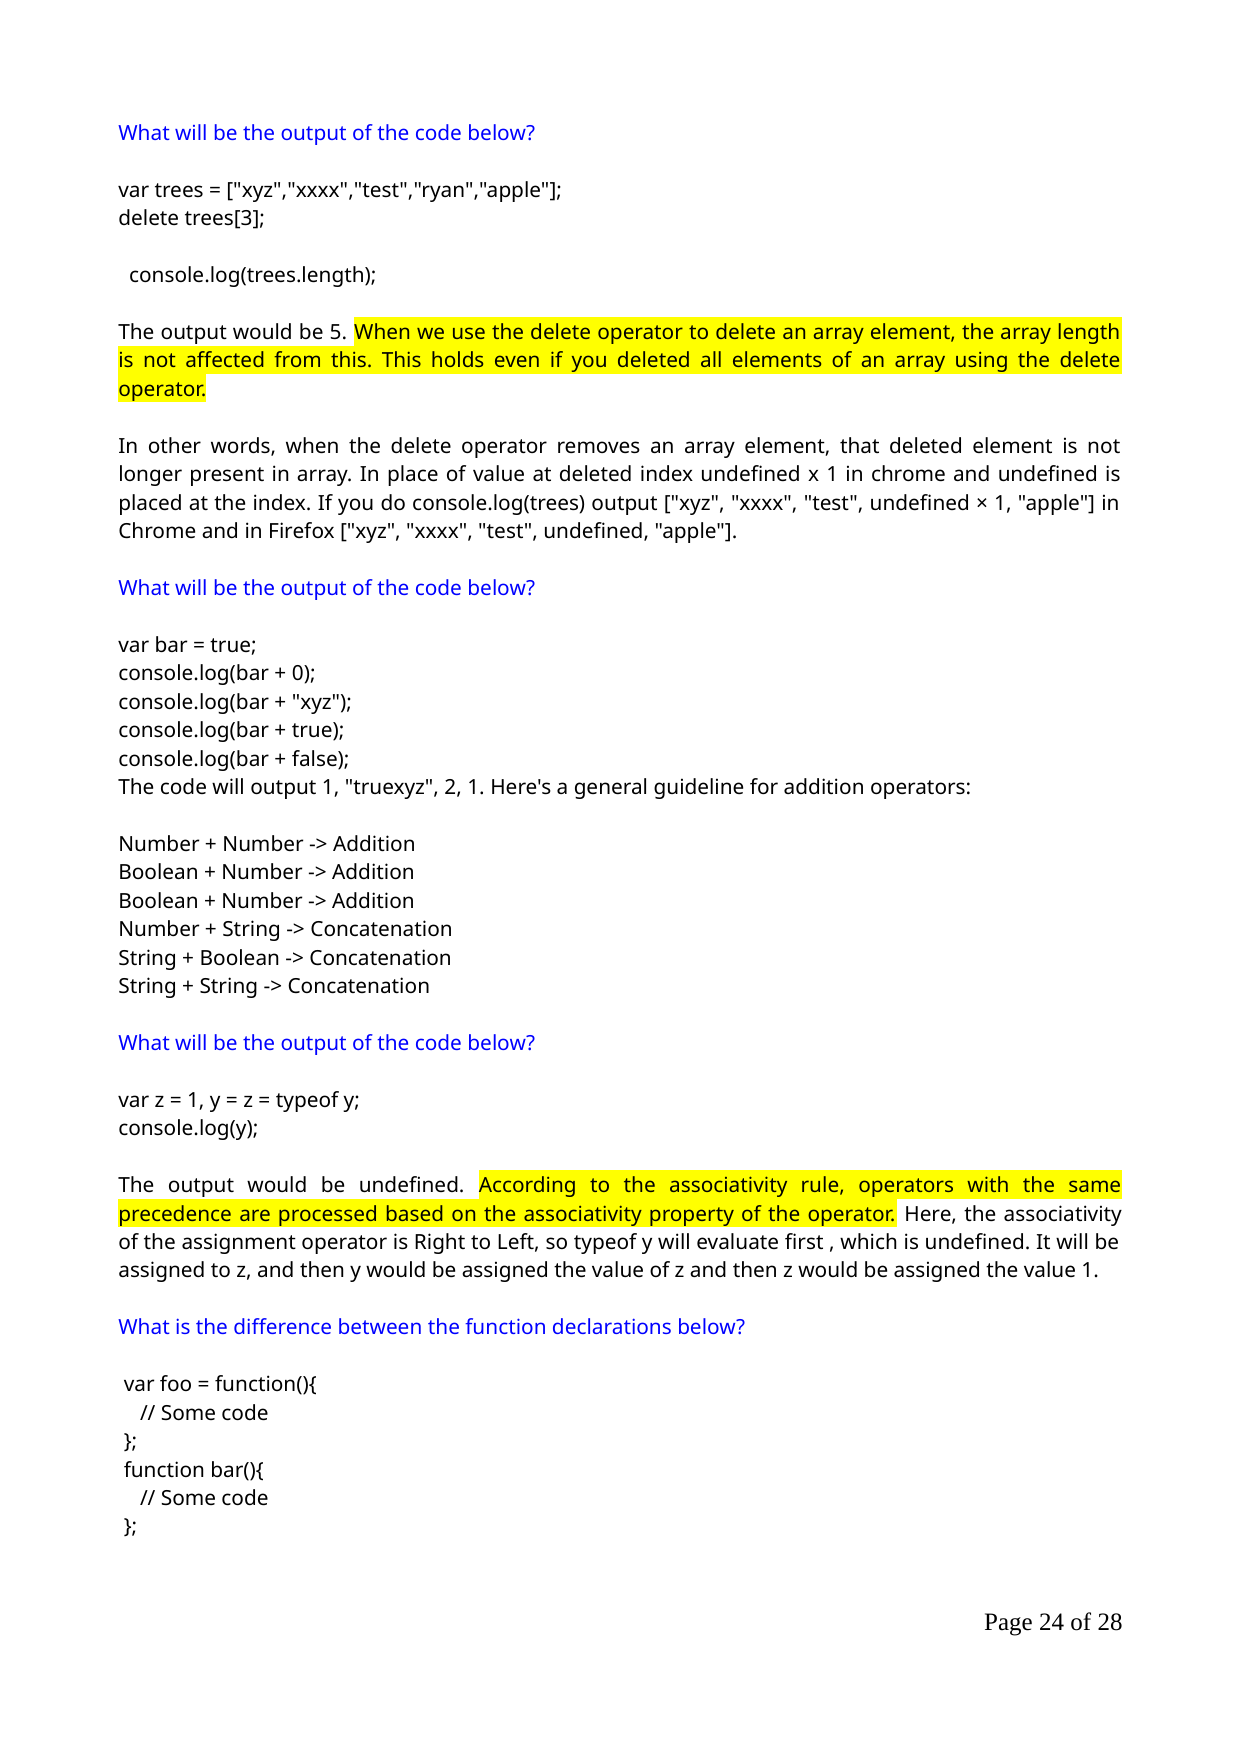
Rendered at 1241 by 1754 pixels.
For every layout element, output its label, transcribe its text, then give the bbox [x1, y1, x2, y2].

text console.log(y); [118, 1113, 1122, 1142]
text // Some code [118, 1398, 1122, 1426]
text console.log(bar + 0); [118, 658, 1122, 687]
text var trees = ["xyz","xxxx","test","ryan","apple"]; [118, 175, 1122, 203]
text function bar(){ [118, 1455, 1122, 1483]
text What is the difference between the function declarations below? [118, 1312, 1122, 1341]
text Boolean + Number -> Addition [118, 857, 1122, 886]
text What will be the output of the code below? [118, 1028, 1122, 1057]
text var bar = true; [118, 630, 1122, 658]
text console.log(bar + false); [118, 744, 1122, 772]
text console.log(bar + true); [118, 715, 1122, 744]
text }; [118, 1426, 1122, 1455]
text console.log(bar + "xyz"); [118, 687, 1122, 715]
text }; [118, 1512, 1122, 1540]
text The code will output 1, "truexyz", 2, 1. Here's a general guideline for addition operators: [118, 772, 1122, 801]
text What will be the output of the code below? [118, 573, 1122, 602]
text Number + String -> Concatenation [118, 914, 1122, 943]
text var z = 1, y = z = typeof y; [118, 1085, 1122, 1113]
text What will be the output of the code below? [118, 118, 1122, 147]
text var foo = function(){ [118, 1369, 1122, 1398]
text String + Boolean -> Concatenation [118, 943, 1122, 971]
text In other words, when the delete operator removes an array element, that deleted element is not longer present in array. In place of value at deleted index undefined x 1 in chrome and undefined is placed at the index. If you do console.log(trees) output ["xyz", "xxxx", "test", undefined × 1, "apple"] in Chrome and in Firefox ["xyz", "xxxx", "test", undefined, "apple"]. [118, 431, 1122, 545]
text console.log(trees.length); [118, 260, 1122, 289]
text The output would be undefined. According to the associativity rule, operators with the same precedence are processed based on the associativity property of the operator. Here, the associativity of the assignment operator is Right to Left, so typeof y will evaluate first , which is undefined. It will be assigned to z, and then y would be assigned the value of z and then z would be assigned the value 1. [118, 1170, 1122, 1284]
text Number + Number -> Addition [118, 829, 1122, 857]
text Boolean + Number -> Addition [118, 886, 1122, 914]
text String + String -> Concatenation [118, 971, 1122, 1000]
text delete trees[3]; [118, 203, 1122, 232]
text // Some code [118, 1483, 1122, 1512]
text The output would be 5. When we use the delete operator to delete an array element, the array length is not affected from this. This holds even if you deleted all elements of an array using the delete operator. [118, 317, 1122, 402]
